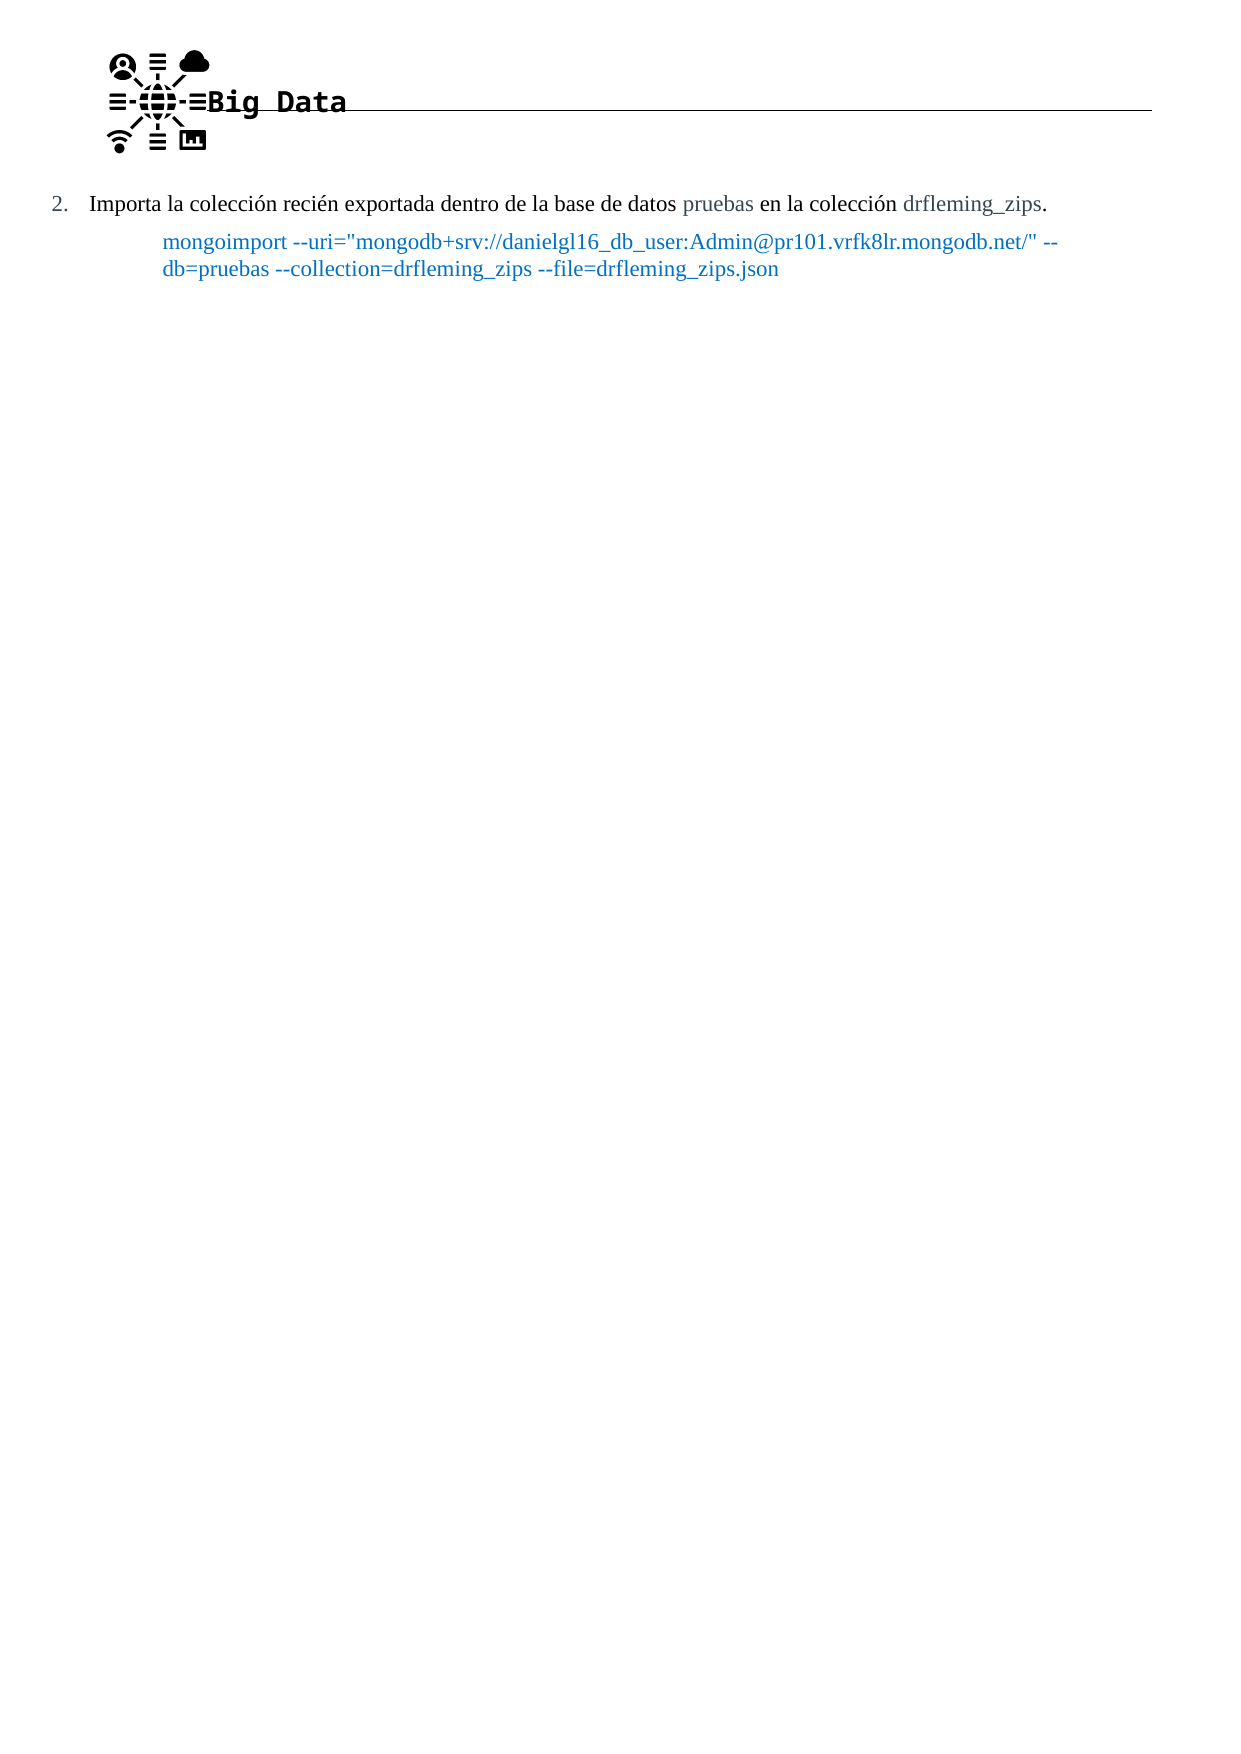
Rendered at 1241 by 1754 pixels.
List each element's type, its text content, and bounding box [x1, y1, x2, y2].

list Importa la colección recién exportada dentro de la base de datos pruebas en la colección drfleming_zips. [51, 190, 1141, 216]
text mongoimport --uri="mongodb+srv://danielgl16_db_user:Admin@pr101.vrfk8lr.mongodb.net/" --db=pruebas --collection=drfleming_zips --file=drfleming_zips.json [162, 228, 1141, 282]
